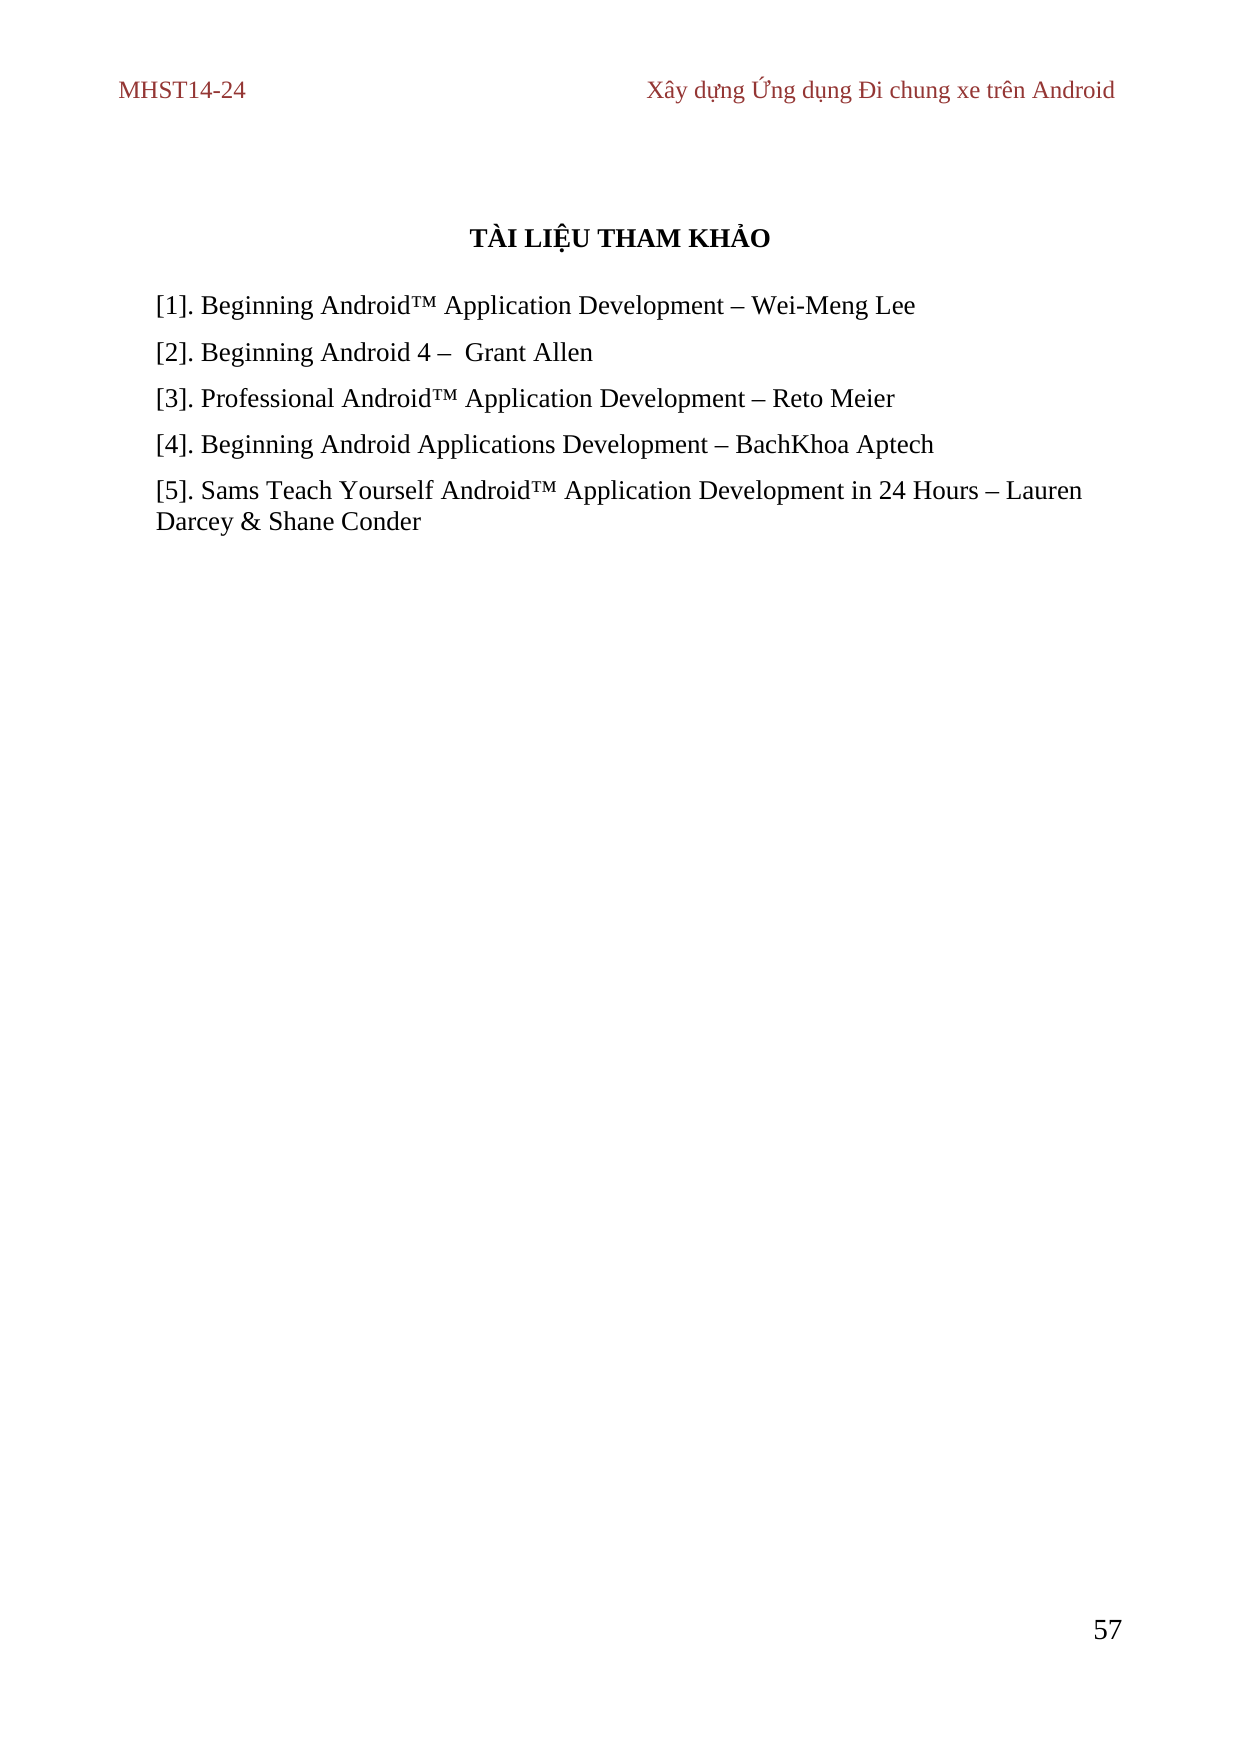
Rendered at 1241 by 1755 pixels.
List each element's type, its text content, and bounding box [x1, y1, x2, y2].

list [4]. Beginning Android Applications Development – BachKhoa Aptech [156, 428, 1122, 459]
text TÀI LIỆU THAM KHẢO [118, 222, 1122, 253]
list [2]. Beginning Android 4 – Grant Allen [156, 336, 1122, 367]
list [3]. Professional Android™ Application Development – Reto Meier [156, 382, 1122, 413]
list [1]. Beginning Android™ Application Development – Wei-Meng Lee [156, 289, 1122, 321]
list [5]. Sams Teach Yourself Android™ Application Development in 24 Hours – Lauren Darcey & Shane Conder [156, 474, 1122, 536]
